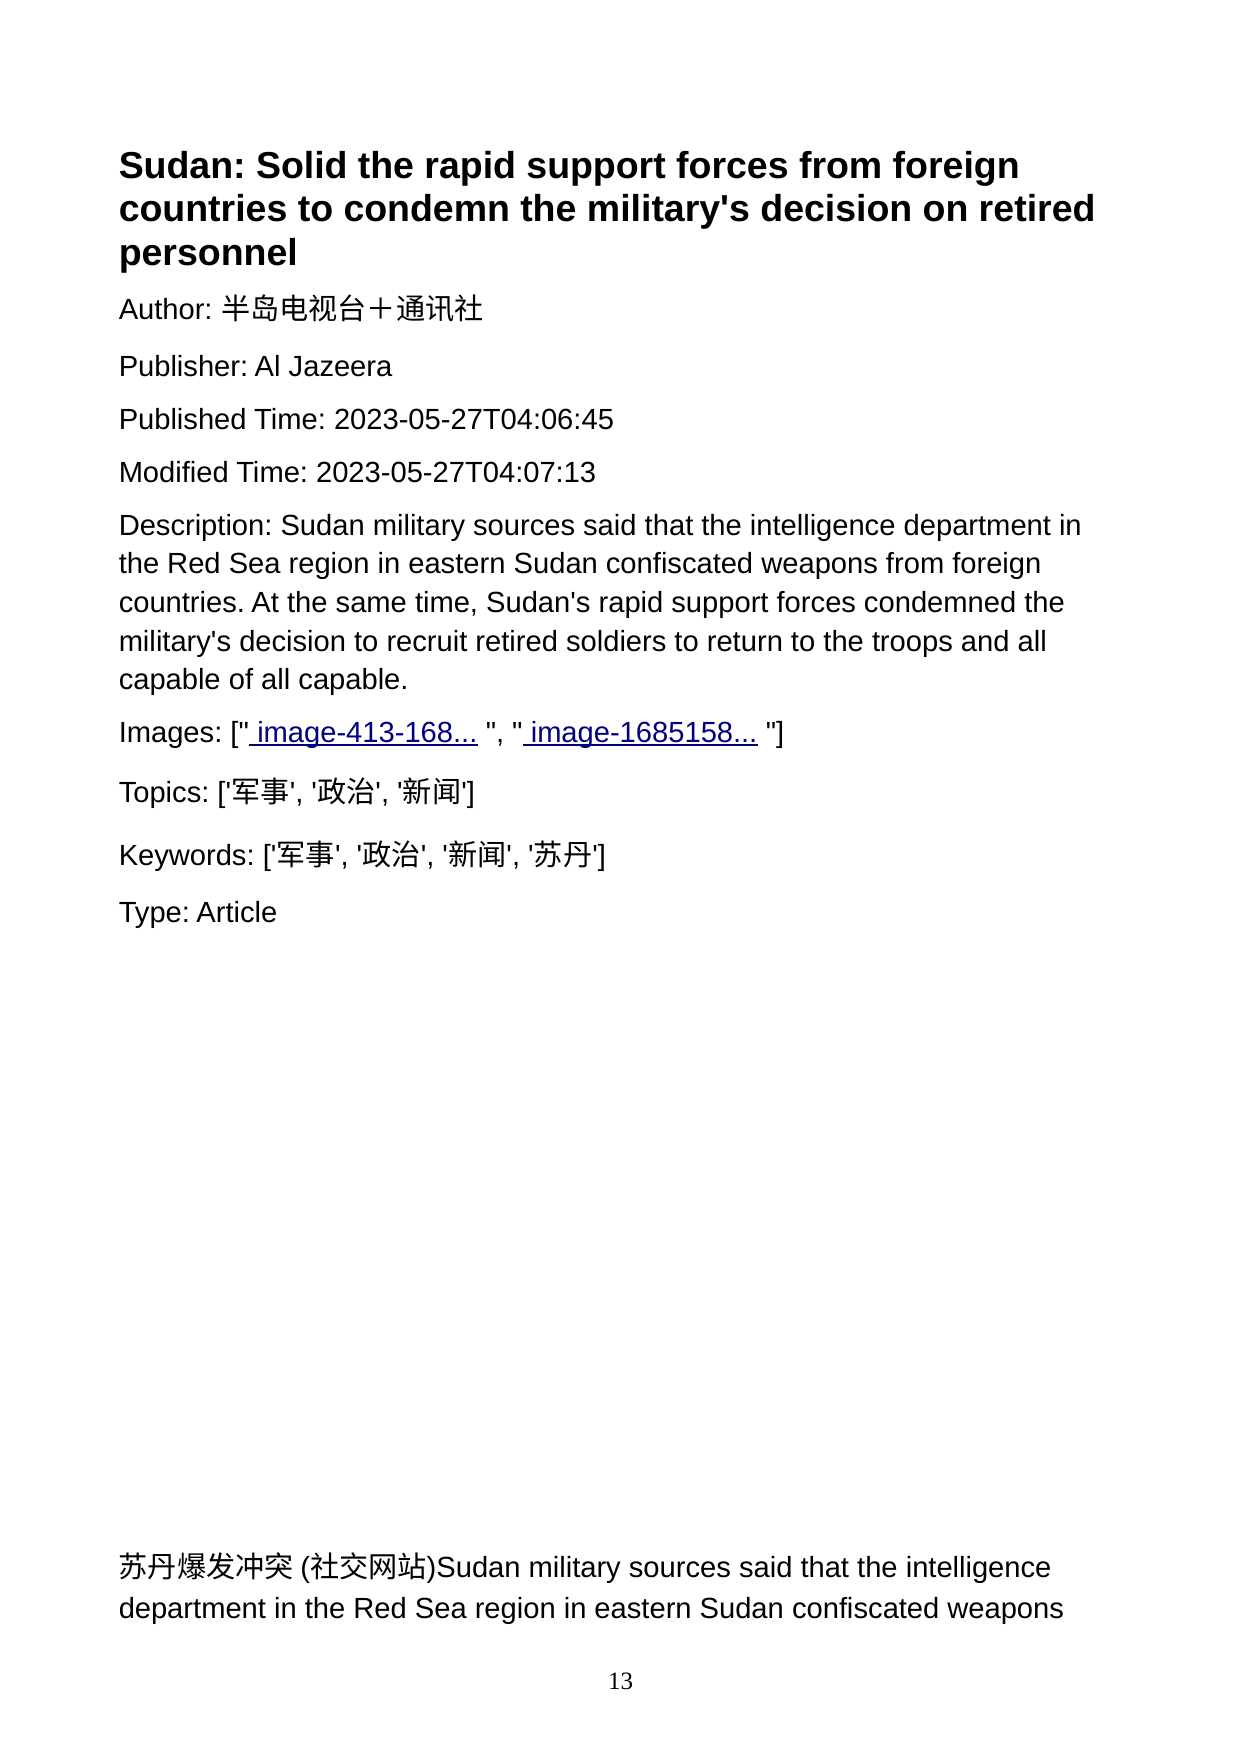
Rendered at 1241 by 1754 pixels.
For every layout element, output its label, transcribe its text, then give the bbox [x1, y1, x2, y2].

text Topics: ['军事', '政治', '新闻'] [118, 768, 1122, 811]
text Keywords: ['军事', '政治', '新闻', '苏丹'] [118, 831, 1122, 874]
text Description: Sudan military sources said that the intelligence department in the Red Sea region in eastern Sudan confiscated weapons from foreign countries. At the same time, Sudan's rapid support forces condemned the military's decision to recruit retired soldiers to return to the troops and all capable of all capable. [118, 508, 1122, 696]
text 苏丹爆发冲突 (社交网站)Sudan military sources said that the intelligence department in the Red Sea region in eastern Sudan confiscated weapons [118, 948, 1122, 1624]
text Modified Time: 2023-05-27T04:07:13 [118, 455, 1122, 488]
text Type: Article [118, 894, 1122, 928]
text Author: 半岛电视台＋通讯社 [118, 285, 1122, 328]
subtitle Sudan: Solid the rapid support forces from foreign countries to condemn the military's decision on retired personnel [118, 143, 1122, 273]
text Published Time: 2023-05-27T04:06:45 [118, 402, 1122, 435]
text Publisher: Al Jazeera [118, 348, 1122, 382]
text Images: [" image-413-168... ", " image-1685158... "] [118, 715, 1122, 749]
